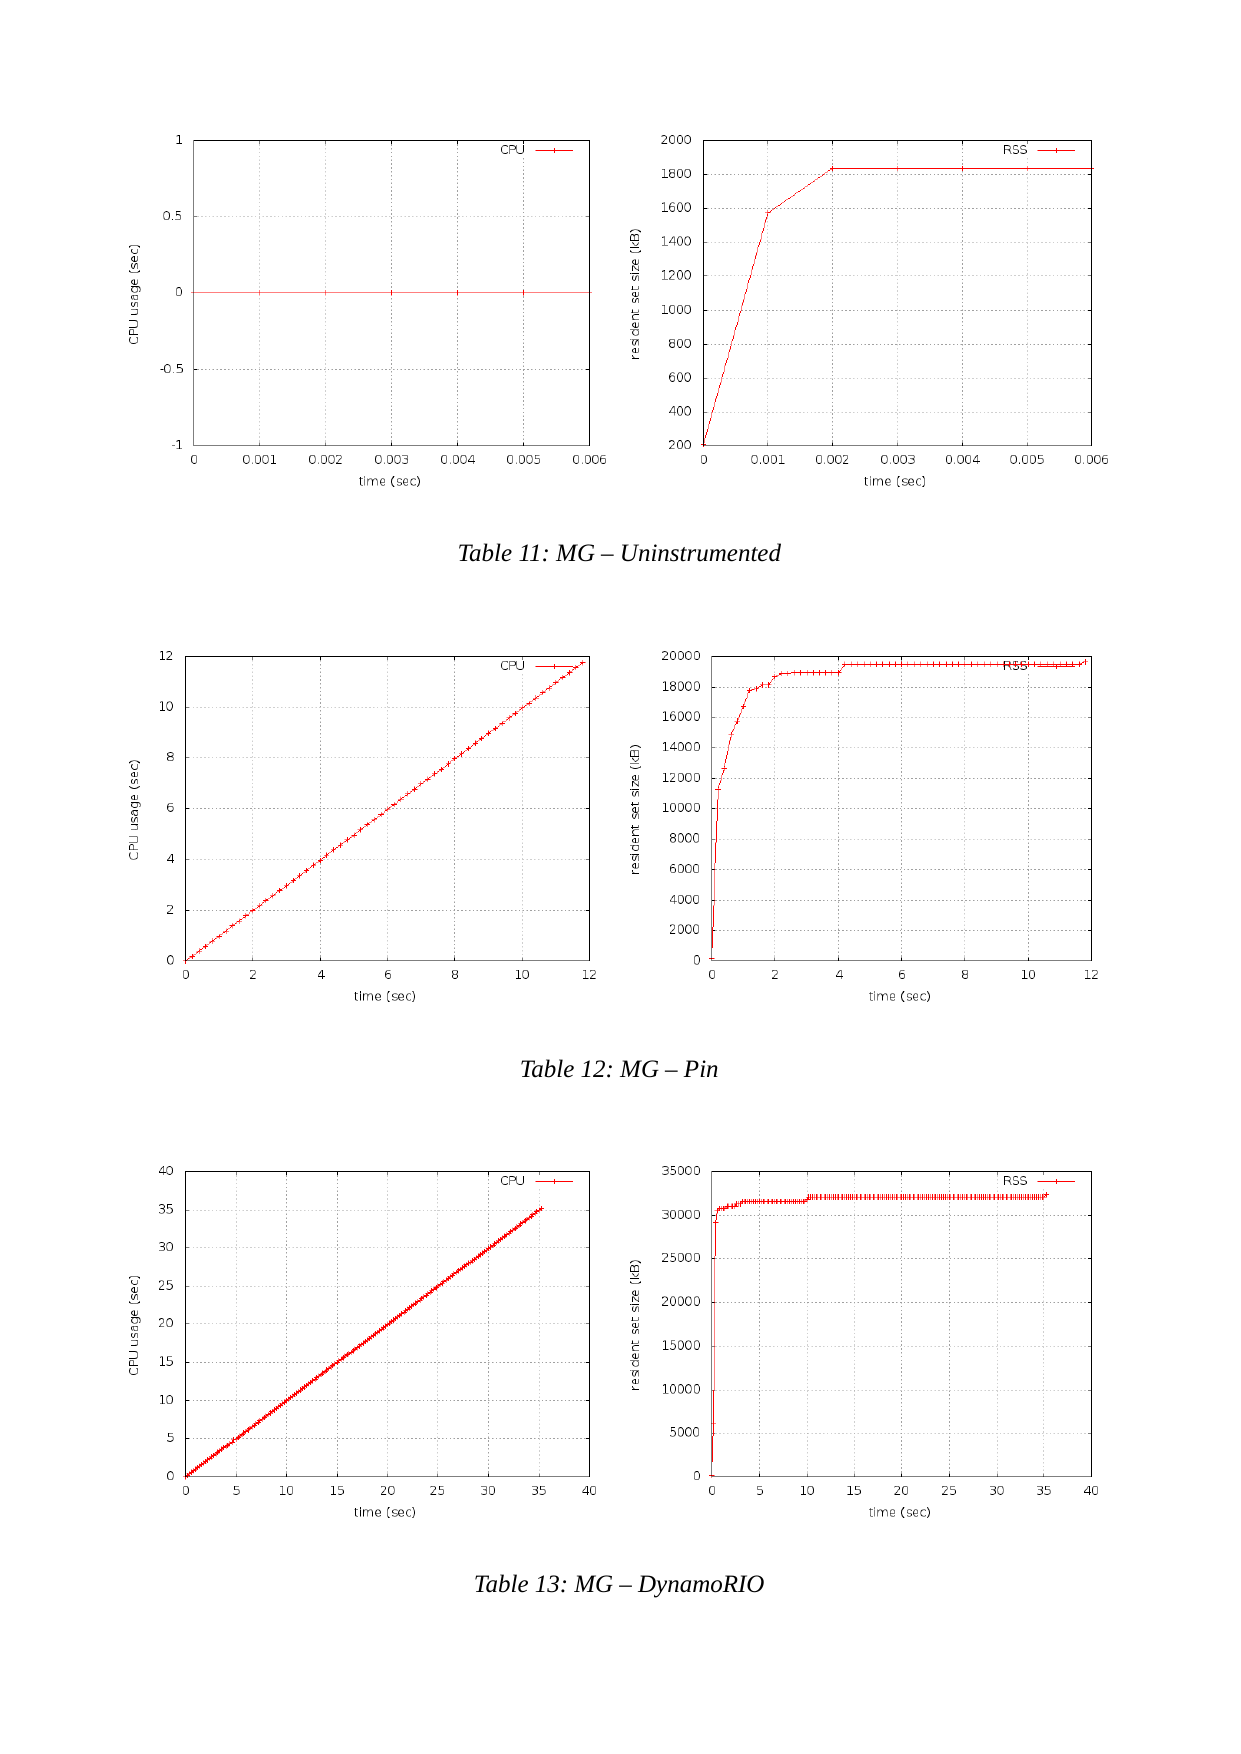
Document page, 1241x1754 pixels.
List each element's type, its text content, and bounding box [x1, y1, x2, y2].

picture [124, 123, 615, 492]
picture [124, 1154, 615, 1523]
text Table 13: MG – DynamoRIO [118, 1569, 1122, 1598]
table_header [119, 634, 620, 1041]
table_header [620, 1523, 1122, 1557]
table_header [620, 634, 1122, 1041]
text Table 11: MG – Uninstrumented [118, 538, 1122, 567]
picture [626, 123, 1117, 492]
text Table 12: MG – Pin [118, 1054, 1122, 1083]
picture [626, 1154, 1117, 1523]
table_header [119, 118, 620, 526]
table_header [620, 1149, 1122, 1522]
table_header [620, 118, 1122, 526]
table_header [119, 1149, 620, 1557]
picture [626, 639, 1117, 1007]
picture [124, 639, 615, 1007]
